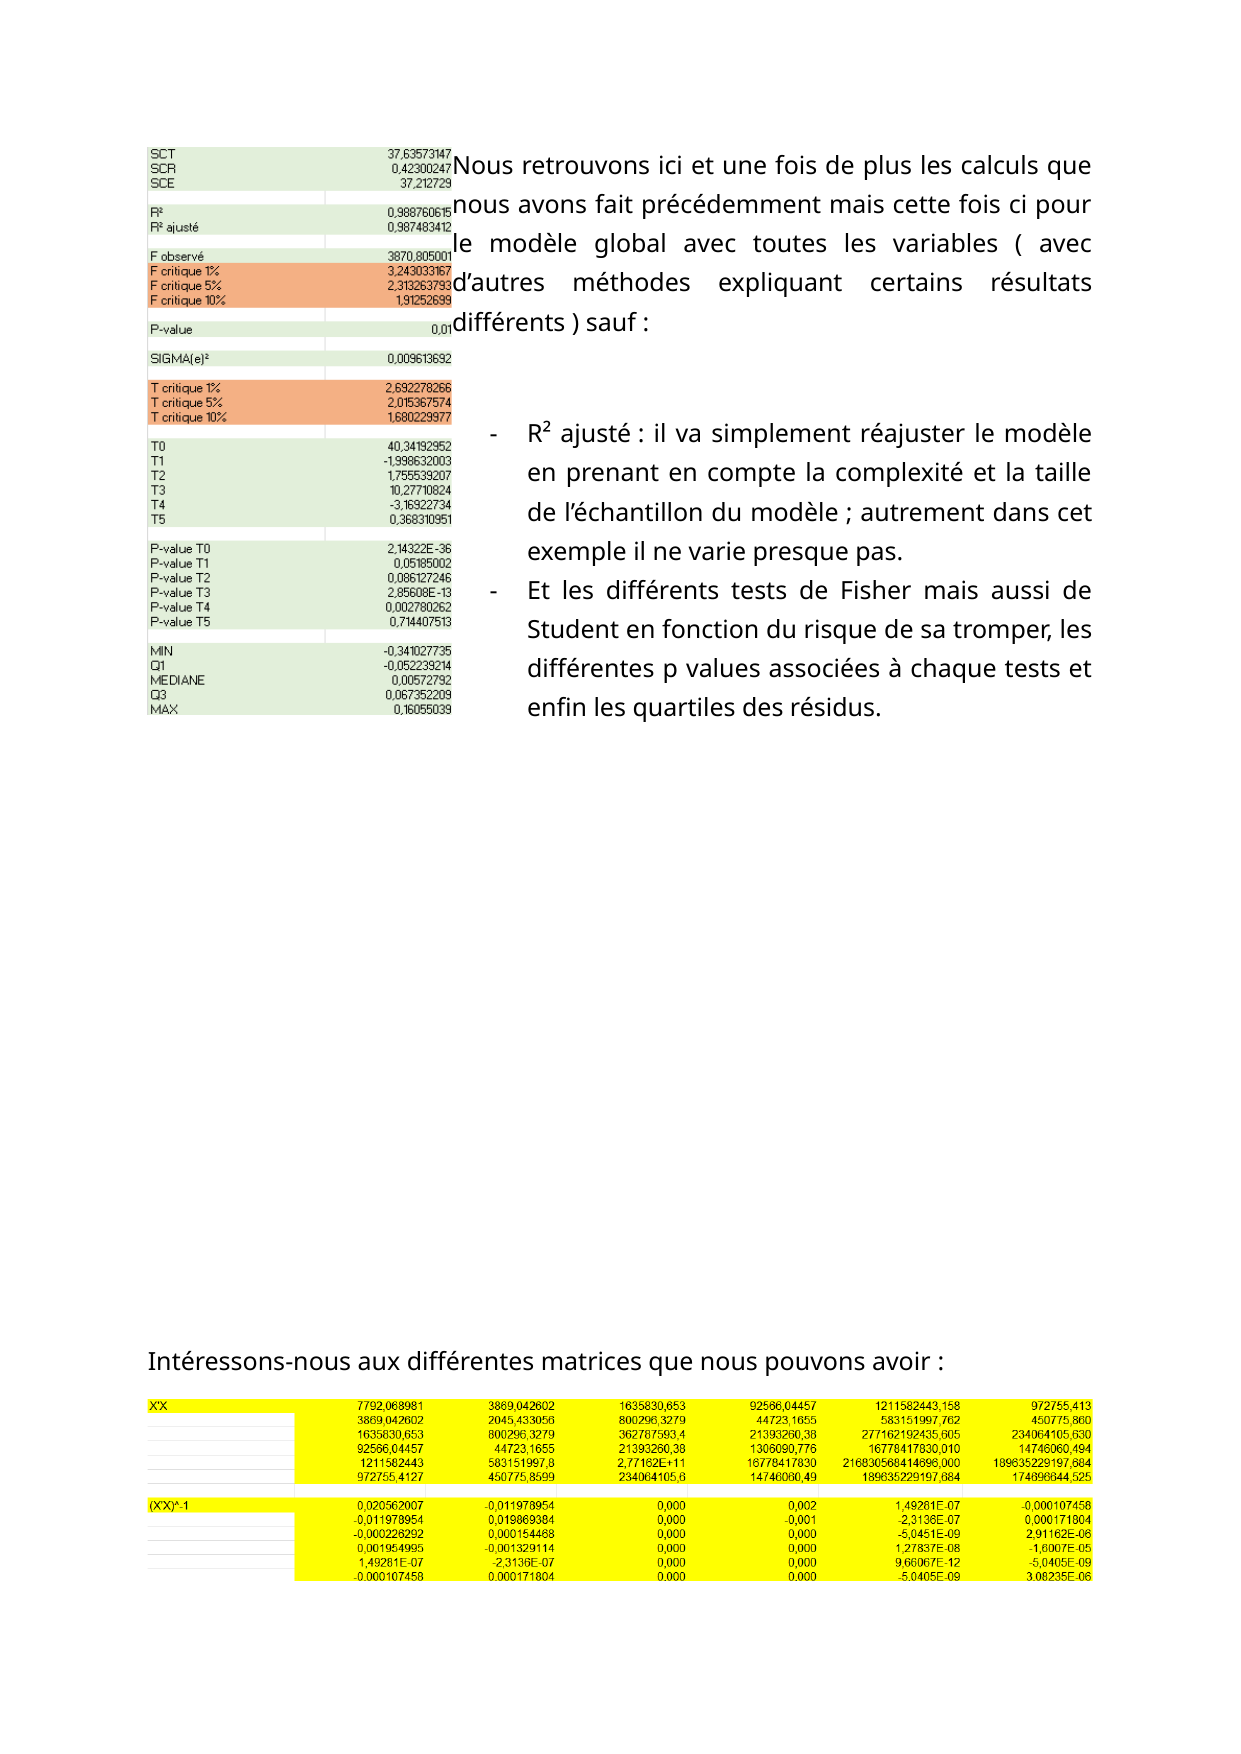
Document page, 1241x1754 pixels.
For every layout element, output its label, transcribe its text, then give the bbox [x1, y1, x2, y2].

list Et les différents tests de Fisher mais aussi de Student en fonction du risque de sa tromper, les différentes p values associées à chaque tests et enfin les quartiles des résidus. [185, 573, 1093, 724]
text Intéressons-nous aux différentes matrices que nous pouvons avoir : [148, 1343, 1093, 1377]
list R² ajusté : il va simplement réajuster le modèle en prenant en compte la complexité et la taille de l’échantillon du modèle ; autrement dans cet exemple il ne varie presque pas. [452, 416, 1093, 567]
text Nous retrouvons ici et une fois de plus les calculs que nous avons fait précédemment mais cette fois ci pour le modèle global avec toutes les variables ( avec d’autres méthodes expliquant certains résultats différents ) sauf : [452, 148, 1093, 338]
